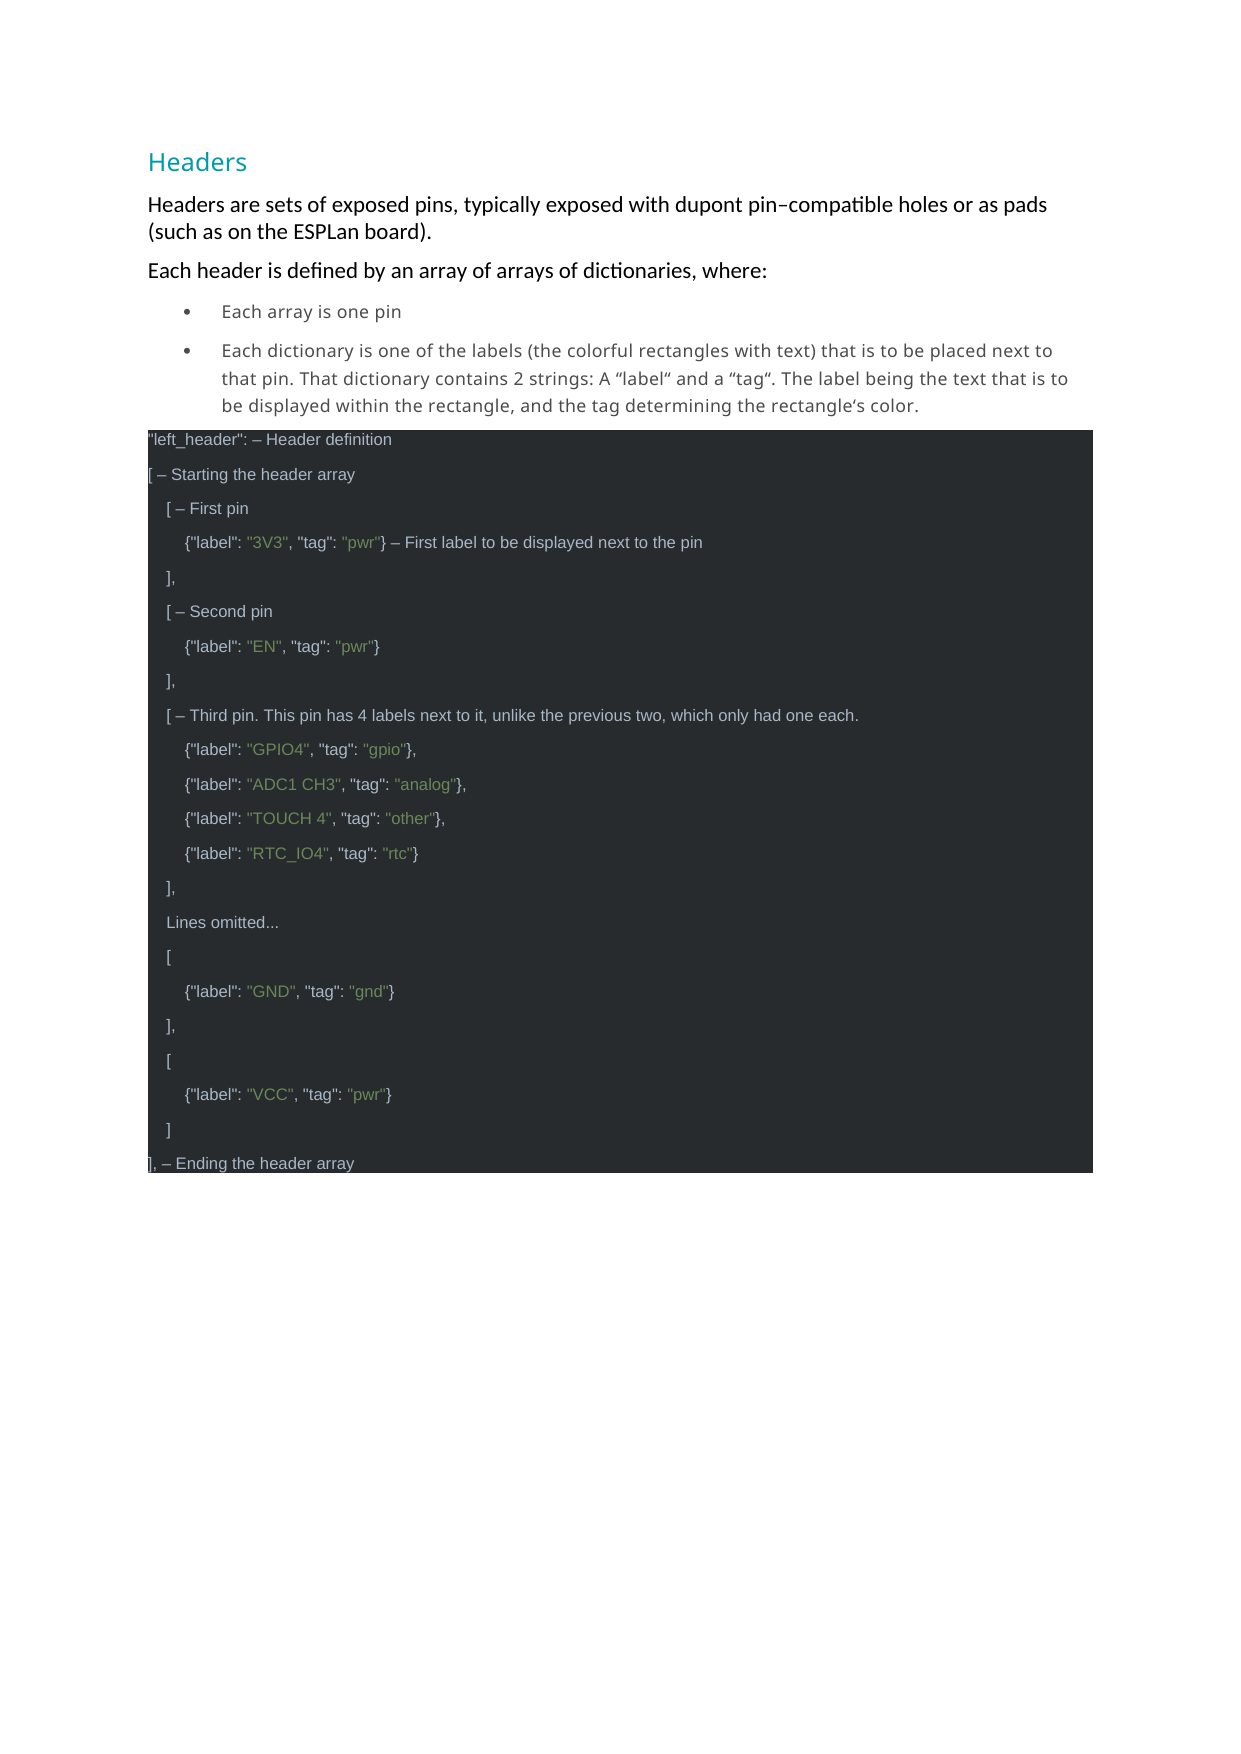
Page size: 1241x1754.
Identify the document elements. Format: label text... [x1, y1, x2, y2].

text {"label": "GPIO4", "tag": "gpio"}, [148, 740, 1093, 759]
text [ – Third pin. This pin has 4 labels next to it, unlike the previous two, which only had one each. [148, 706, 1093, 725]
text ], – Ending the header array [148, 1154, 1093, 1173]
text Headers [148, 144, 1093, 179]
text {"label": "3V3", "tag": "pwr"} – First label to be displayed next to the pin [148, 533, 1093, 552]
text ], [148, 568, 1093, 587]
text ], [148, 671, 1093, 690]
text {"label": "GND", "tag": "gnd"} [148, 982, 1093, 1001]
text "left_header": – Header definition [148, 430, 1093, 449]
list Each array is one pin [184, 297, 1093, 324]
text [ – Starting the header array [148, 464, 1093, 483]
text {"label": "ADC1 CH3", "tag": "analog"}, [148, 775, 1093, 794]
text {"label": "EN", "tag": "pwr"} [148, 637, 1093, 656]
text ], [148, 878, 1093, 897]
text {"label": "RTC_IO4", "tag": "rtc"} [148, 844, 1093, 863]
text [ – First pin [148, 499, 1093, 518]
text [ [148, 1051, 1093, 1070]
text {"label": "VCC", "tag": "pwr"} [148, 1085, 1093, 1104]
text {"label": "TOUCH 4", "tag": "other"}, [148, 809, 1093, 828]
text ], [148, 1016, 1093, 1035]
text Each header is defined by an array of arrays of dictionaries, where: [148, 257, 1093, 284]
list Each dictionary is one of the labels (the colorful rectangles with text) that is to be placed next to that pin. That dictionary contains 2 strings: A “label“ and a “tag“. The label being the text that is to be displayed within the rectangle, and the tag determining the rectangle‘s color. [184, 336, 1093, 417]
text ] [148, 1119, 1093, 1139]
text Lines omitted... [148, 913, 1093, 932]
text [ [148, 947, 1093, 966]
text [ – Second pin [148, 602, 1093, 621]
text Headers are sets of exposed pins, typically exposed with dupont pin–compatible holes or as pads (such as on the ESPLan board). [148, 190, 1093, 244]
